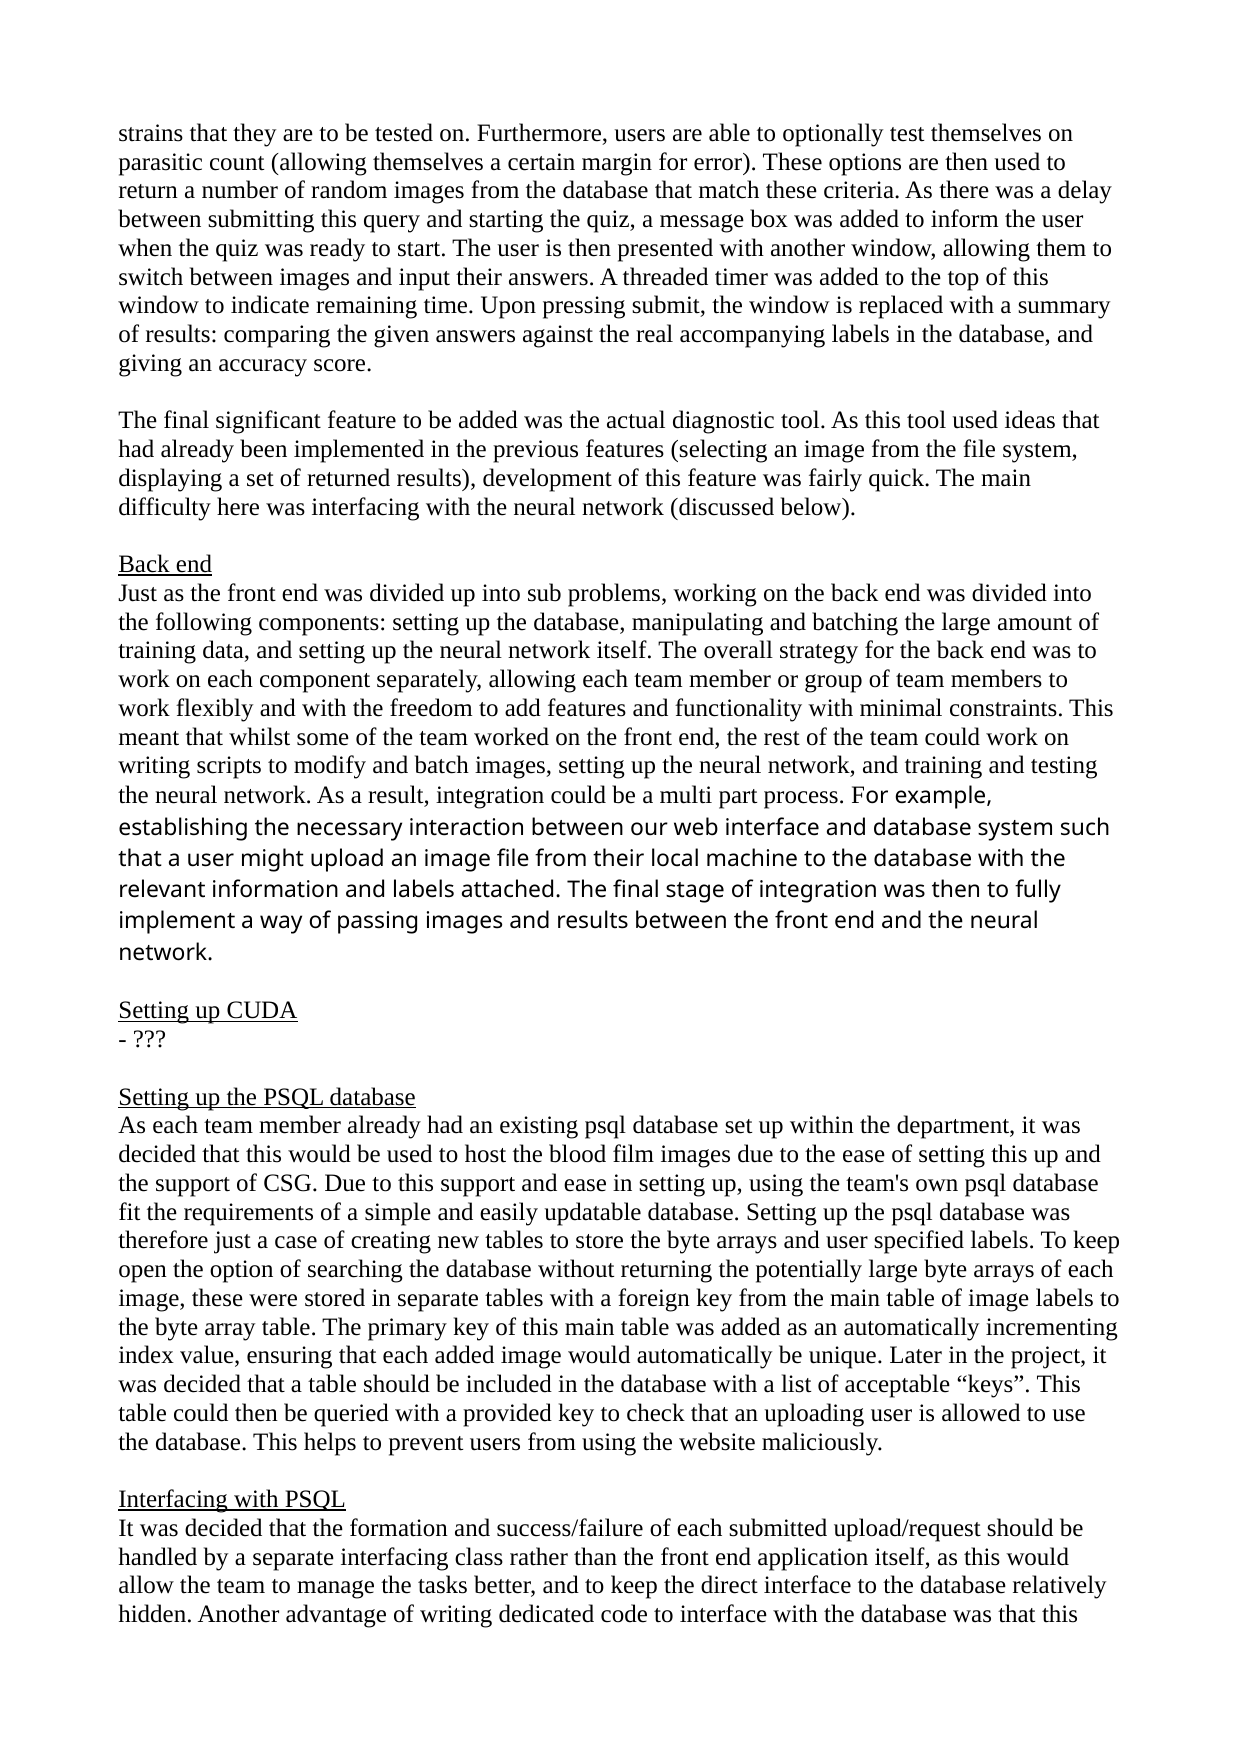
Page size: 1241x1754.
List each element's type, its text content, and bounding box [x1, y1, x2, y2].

text It was decided that the formation and success/failure of each submitted upload/request should be handled by a separate interfacing class rather than the front end application itself, as this would allow the team to manage the tasks better, and to keep the direct interface to the database relatively hidden. Another advantage of writing dedicated code to interface with the database was that this [118, 1513, 1122, 1628]
text The final significant feature to be added was the actual diagnostic tool. As this tool used ideas that had already been implemented in the previous features (selecting an image from the file system, displaying a set of returned results), development of this feature was fairly quick. The main difficulty here was interfacing with the neural network (discussed below). [118, 406, 1122, 521]
text Back end [118, 549, 1122, 578]
text Interfacing with PSQL [118, 1484, 1122, 1513]
text strains that they are to be tested on. Furthermore, users are able to optionally test themselves on parasitic count (allowing themselves a certain margin for error). These options are then used to return a number of random images from the database that match these criteria. As there was a delay between submitting this query and starting the quiz, a message box was added to inform the user when the quiz was ready to start. The user is then presented with another window, allowing them to switch between images and input their answers. A threaded timer was added to the top of this window to indicate remaining time. Upon pressing submit, the window is replaced with a summary of results: comparing the given answers against the real accompanying labels in the database, and giving an accuracy score. [118, 118, 1122, 377]
text As each team member already had an existing psql database set up within the department, it was decided that this would be used to host the blood film images due to the ease of setting this up and the support of CSG. Due to this support and ease in setting up, using the team's own psql database fit the requirements of a simple and easily updatable database. Setting up the psql database was therefore just a case of creating new tables to store the byte arrays and user specified labels. To keep open the option of searching the database without returning the potentially large byte arrays of each image, these were stored in separate tables with a foreign key from the main table of image labels to the byte array table. The primary key of this main table was added as an automatically incrementing index value, ensuring that each added image would automatically be unique. Later in the project, it was decided that a table should be included in the database with a list of acceptable “keys”. This table could then be queried with a provided key to check that an uploading user is allowed to use the database. This helps to prevent users from using the website maliciously. [118, 1111, 1122, 1456]
text Just as the front end was divided up into sub problems, working on the back end was divided into the following components: setting up the database, manipulating and batching the large amount of training data, and setting up the neural network itself. The overall strategy for the back end was to work on each component separately, allowing each team member or group of team members to work flexibly and with the freedom to add features and functionality with minimal constraints. This meant that whilst some of the team worked on the front end, the rest of the team could work on writing scripts to modify and batch images, setting up the neural network, and training and testing the neural network. As a result, integration could be a multi part process. For example, establishing the necessary interaction between our web interface and database system such that a user might upload an image file from their local machine to the database with the relevant information and labels attached. The final stage of integration was then to fully implement a way of passing images and results between the front end and the neural network. [118, 578, 1122, 967]
text Setting up CUDA [118, 996, 1122, 1024]
text - ??? [118, 1024, 1122, 1053]
text Setting up the PSQL database [118, 1082, 1122, 1111]
